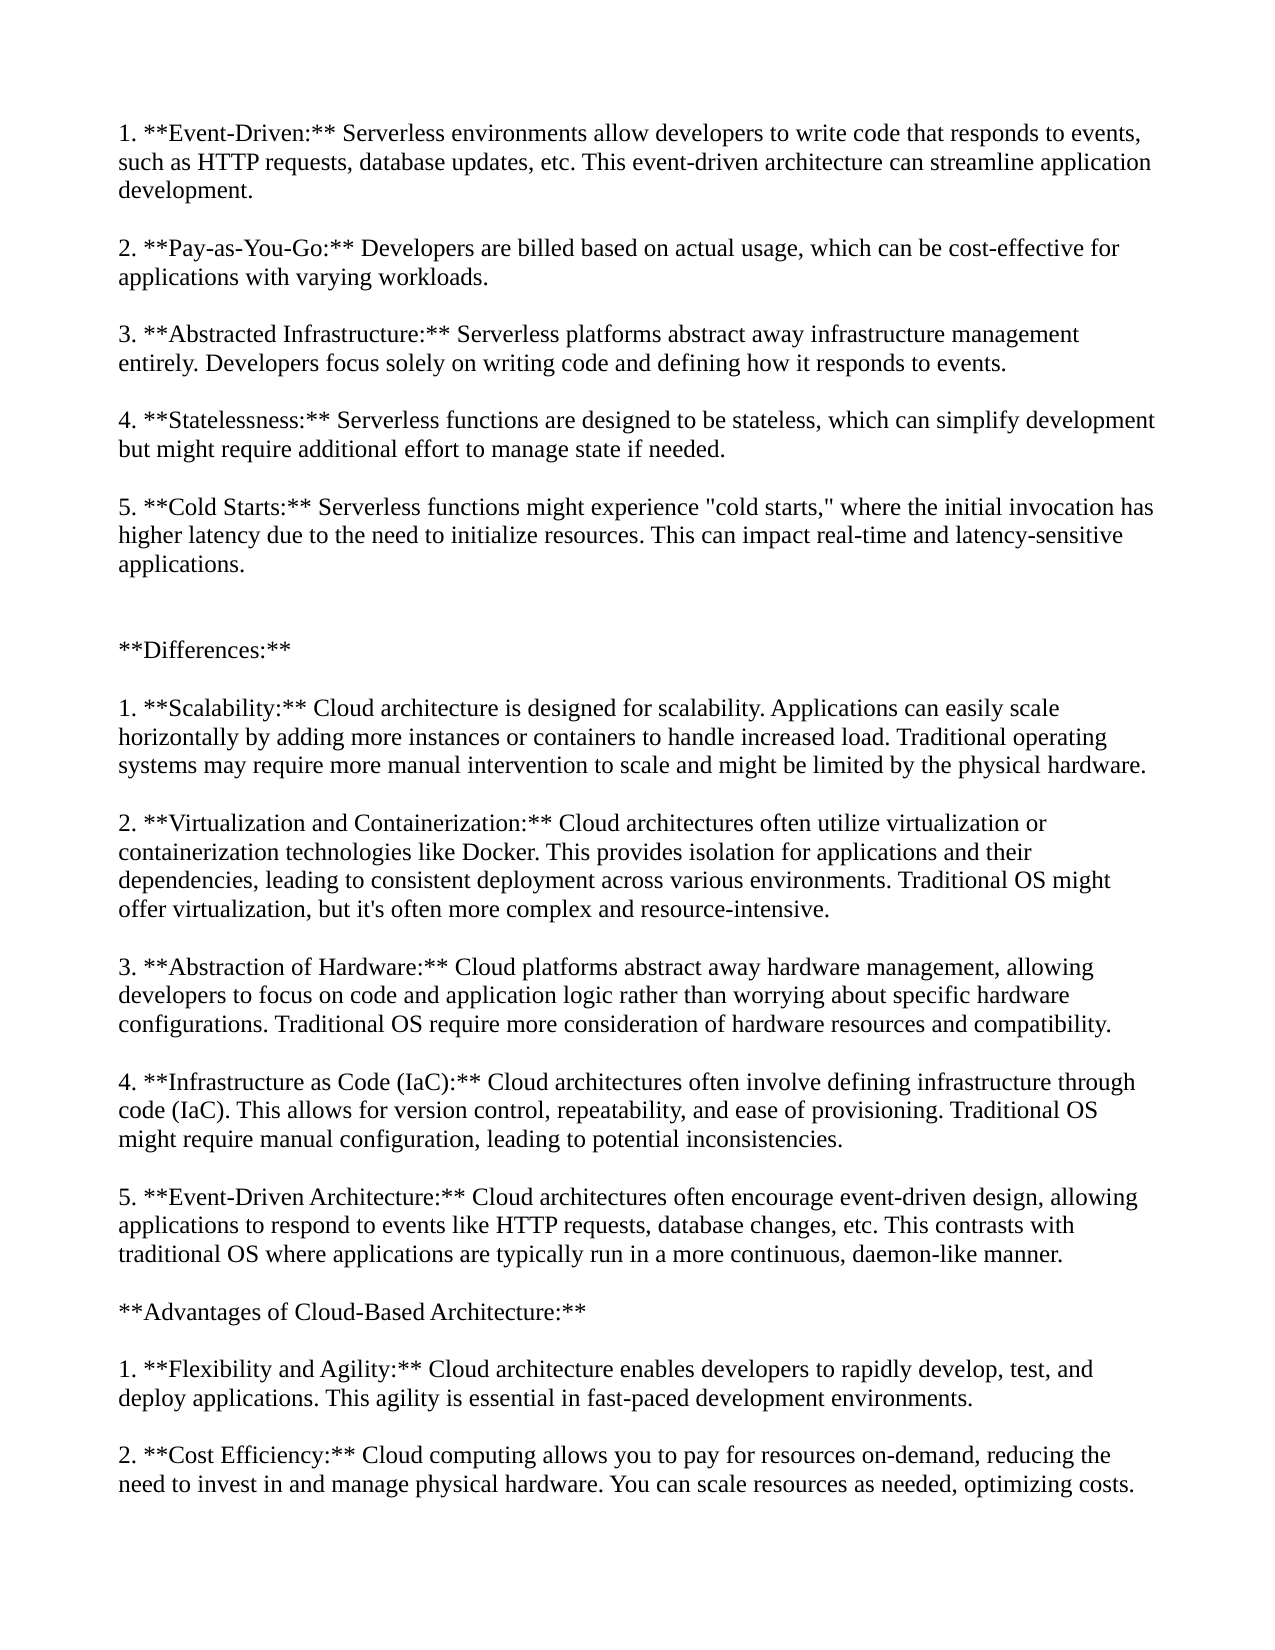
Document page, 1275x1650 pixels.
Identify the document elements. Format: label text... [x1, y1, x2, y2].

text 2. **Pay-as-You-Go:** Developers are billed based on actual usage, which can be cost-effective for applications with varying workloads. [118, 233, 1157, 291]
text 3. **Abstraction of Hardware:** Cloud platforms abstract away hardware management, allowing developers to focus on code and application logic rather than worrying about specific hardware configurations. Traditional OS require more consideration of hardware resources and compatibility. [118, 952, 1157, 1038]
text 5. **Event-Driven Architecture:** Cloud architectures often encourage event-driven design, allowing applications to respond to events like HTTP requests, database changes, etc. This contrasts with traditional OS where applications are typically run in a more continuous, daemon-like manner. [118, 1182, 1157, 1268]
text 1. **Scalability:** Cloud architecture is designed for scalability. Applications can easily scale horizontally by adding more instances or containers to handle increased load. Traditional operating systems may require more manual intervention to scale and might be limited by the physical hardware. [118, 693, 1157, 779]
text 2. **Virtualization and Containerization:** Cloud architectures often utilize virtualization or containerization technologies like Docker. This provides isolation for applications and their dependencies, leading to consistent deployment across various environments. Traditional OS might offer virtualization, but it's often more complex and resource-intensive. [118, 808, 1157, 923]
text 1. **Event-Driven:** Serverless environments allow developers to write code that responds to events, such as HTTP requests, database updates, etc. This event-driven architecture can streamline application development. [118, 118, 1157, 204]
text 5. **Cold Starts:** Serverless functions might experience "cold starts," where the initial invocation has higher latency due to the need to initialize resources. This can impact real-time and latency-sensitive applications. [118, 492, 1157, 578]
text **Advantages of Cloud-Based Architecture:** [118, 1297, 1157, 1326]
text 2. **Cost Efficiency:** Cloud computing allows you to pay for resources on-demand, reducing the need to invest in and manage physical hardware. You can scale resources as needed, optimizing costs. [118, 1441, 1157, 1498]
text 4. **Statelessness:** Serverless functions are designed to be stateless, which can simplify development but might require additional effort to manage state if needed. [118, 406, 1157, 463]
text 4. **Infrastructure as Code (IaC):** Cloud architectures often involve defining infrastructure through code (IaC). This allows for version control, repeatability, and ease of provisioning. Traditional OS might require manual configuration, leading to potential inconsistencies. [118, 1067, 1157, 1153]
text **Differences:** [118, 636, 1157, 664]
text 3. **Abstracted Infrastructure:** Serverless platforms abstract away infrastructure management entirely. Developers focus solely on writing code and defining how it responds to events. [118, 319, 1157, 377]
text 1. **Flexibility and Agility:** Cloud architecture enables developers to rapidly develop, test, and deploy applications. This agility is essential in fast-paced development environments. [118, 1354, 1157, 1412]
